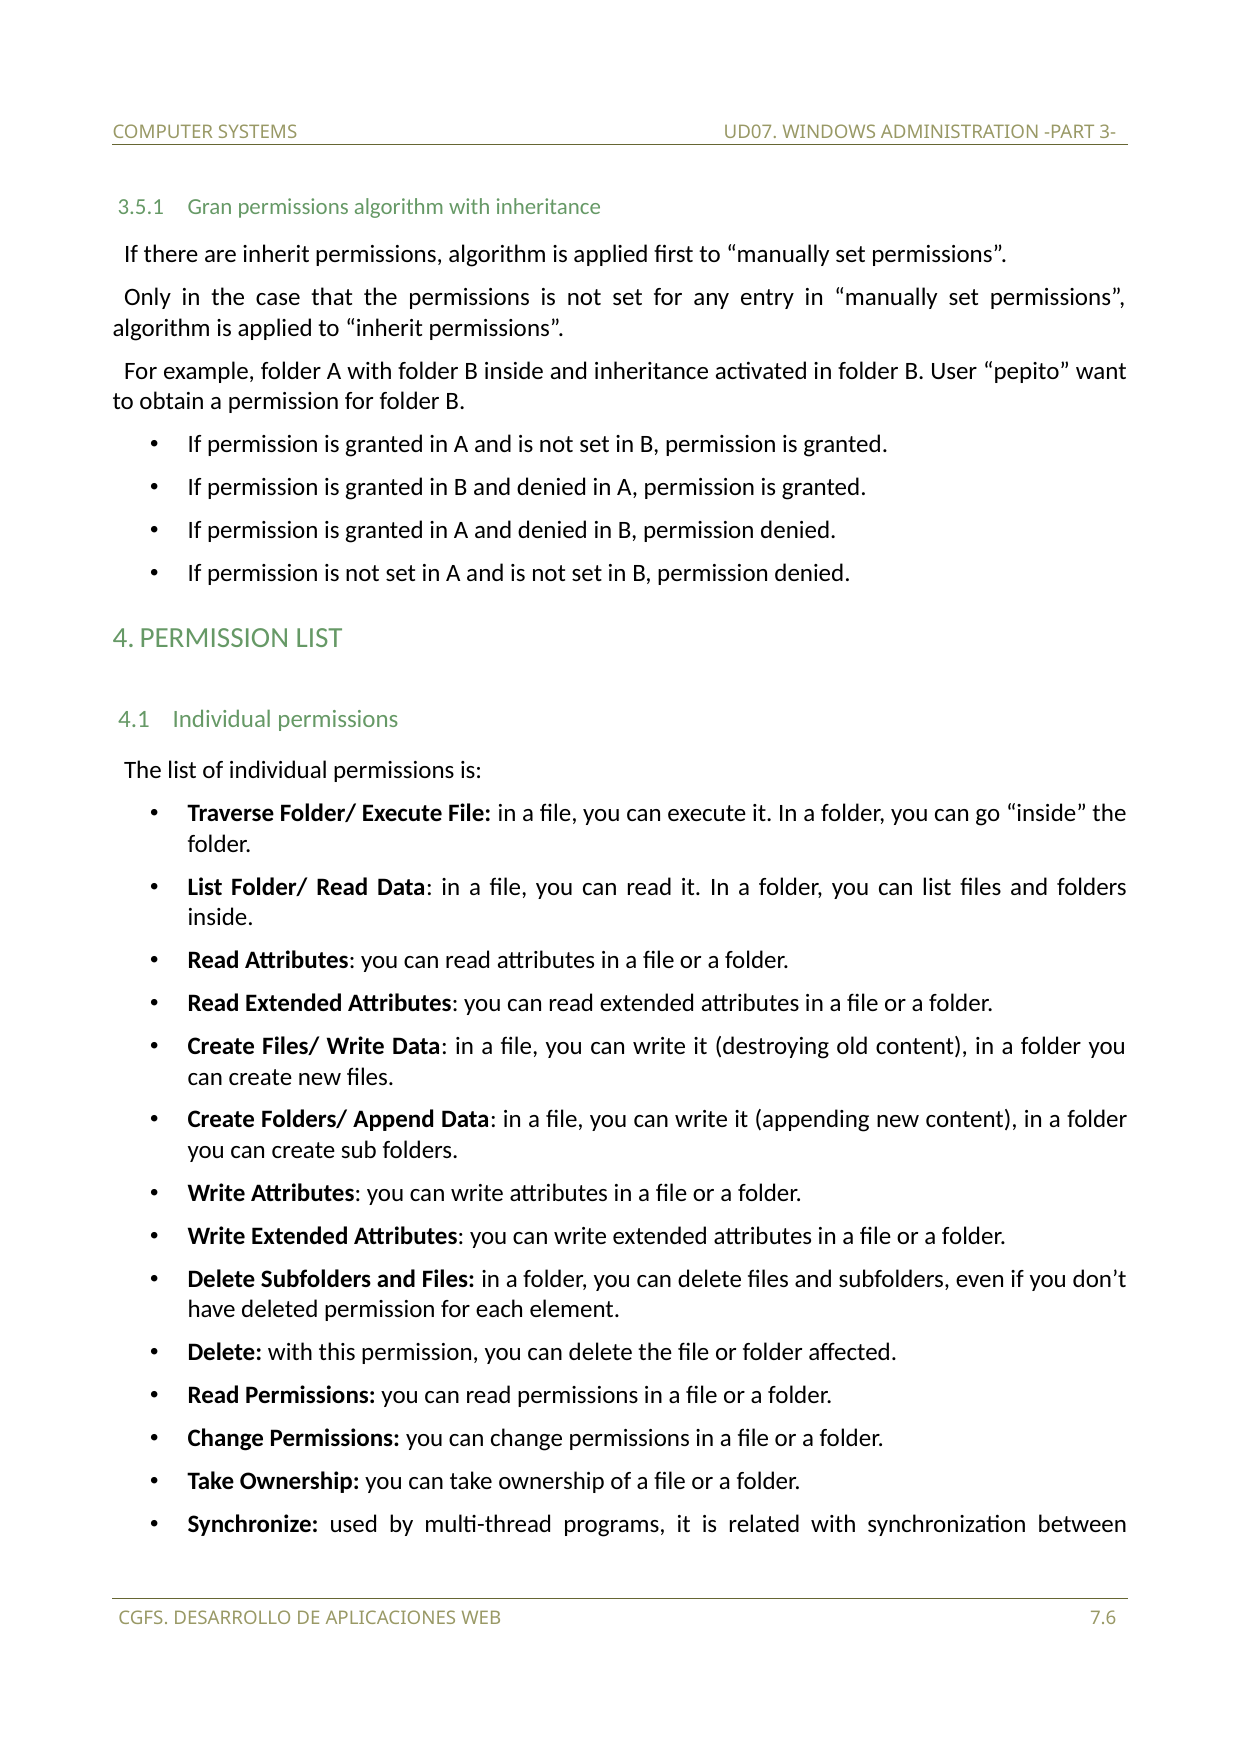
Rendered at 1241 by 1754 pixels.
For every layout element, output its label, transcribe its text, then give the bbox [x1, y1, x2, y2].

list Read Permissions: you can read permissions in a file or a folder. [150, 1379, 1128, 1410]
list Create Files/ Write Data: in a file, you can write it (destroying old content), in a folder you can create new files. [150, 1030, 1128, 1091]
list Create Folders/ Append Data: in a file, you can write it (appending new content), in a folder you can create sub folders. [150, 1104, 1128, 1165]
list Take Ownership: you can take ownership of a file or a folder. [150, 1465, 1128, 1496]
list If permission is granted in A and is not set in B, permission is granted. [150, 428, 1128, 459]
subtitle Gran permissions algorithm with inheritance [112, 192, 1128, 220]
list Delete: with this permission, you can delete the file or folder affected. [150, 1336, 1128, 1367]
list Write Attributes: you can write attributes in a file or a folder. [150, 1177, 1128, 1208]
text Only in the case that the permissions is not set for any entry in “manually set permissions”, algorithm is applied to “inherit permissions”. [112, 281, 1128, 342]
text For example, folder A with folder B inside and inheritance activated in folder B. User “pepito” want to obtain a permission for folder B. [112, 355, 1128, 416]
list If permission is not set in A and is not set in B, permission denied. [150, 557, 1128, 587]
subtitle Permission list [112, 619, 1128, 654]
list Write Extended Attributes: you can write extended attributes in a file or a folder. [150, 1220, 1128, 1251]
list Read Attributes: you can read attributes in a file or a folder. [150, 944, 1128, 975]
list If permission is granted in A and denied in B, permission denied. [150, 514, 1128, 544]
subtitle Individual permissions [112, 703, 1128, 734]
list Read Extended Attributes: you can read extended attributes in a file or a folder. [150, 987, 1128, 1018]
text If there are inherit permissions, algorithm is applied first to “manually set permissions”. [112, 238, 1128, 269]
text The list of individual permissions is: [112, 754, 1128, 785]
list If permission is granted in B and denied in A, permission is granted. [150, 471, 1128, 502]
list Traverse Folder/ Execute File: in a file, you can execute it. In a folder, you can go “inside” the folder. [150, 797, 1128, 858]
list Change Permissions: you can change permissions in a file or a folder. [150, 1422, 1128, 1453]
list Synchronize: used by multi-thread programs, it is related with synchronization between [150, 1508, 1128, 1538]
list Delete Subfolders and Files: in a folder, you can delete files and subfolders, even if you don’t have deleted permission for each element. [150, 1263, 1128, 1324]
list List Folder/ Read Data: in a file, you can read it. In a folder, you can list files and folders inside. [150, 871, 1128, 932]
